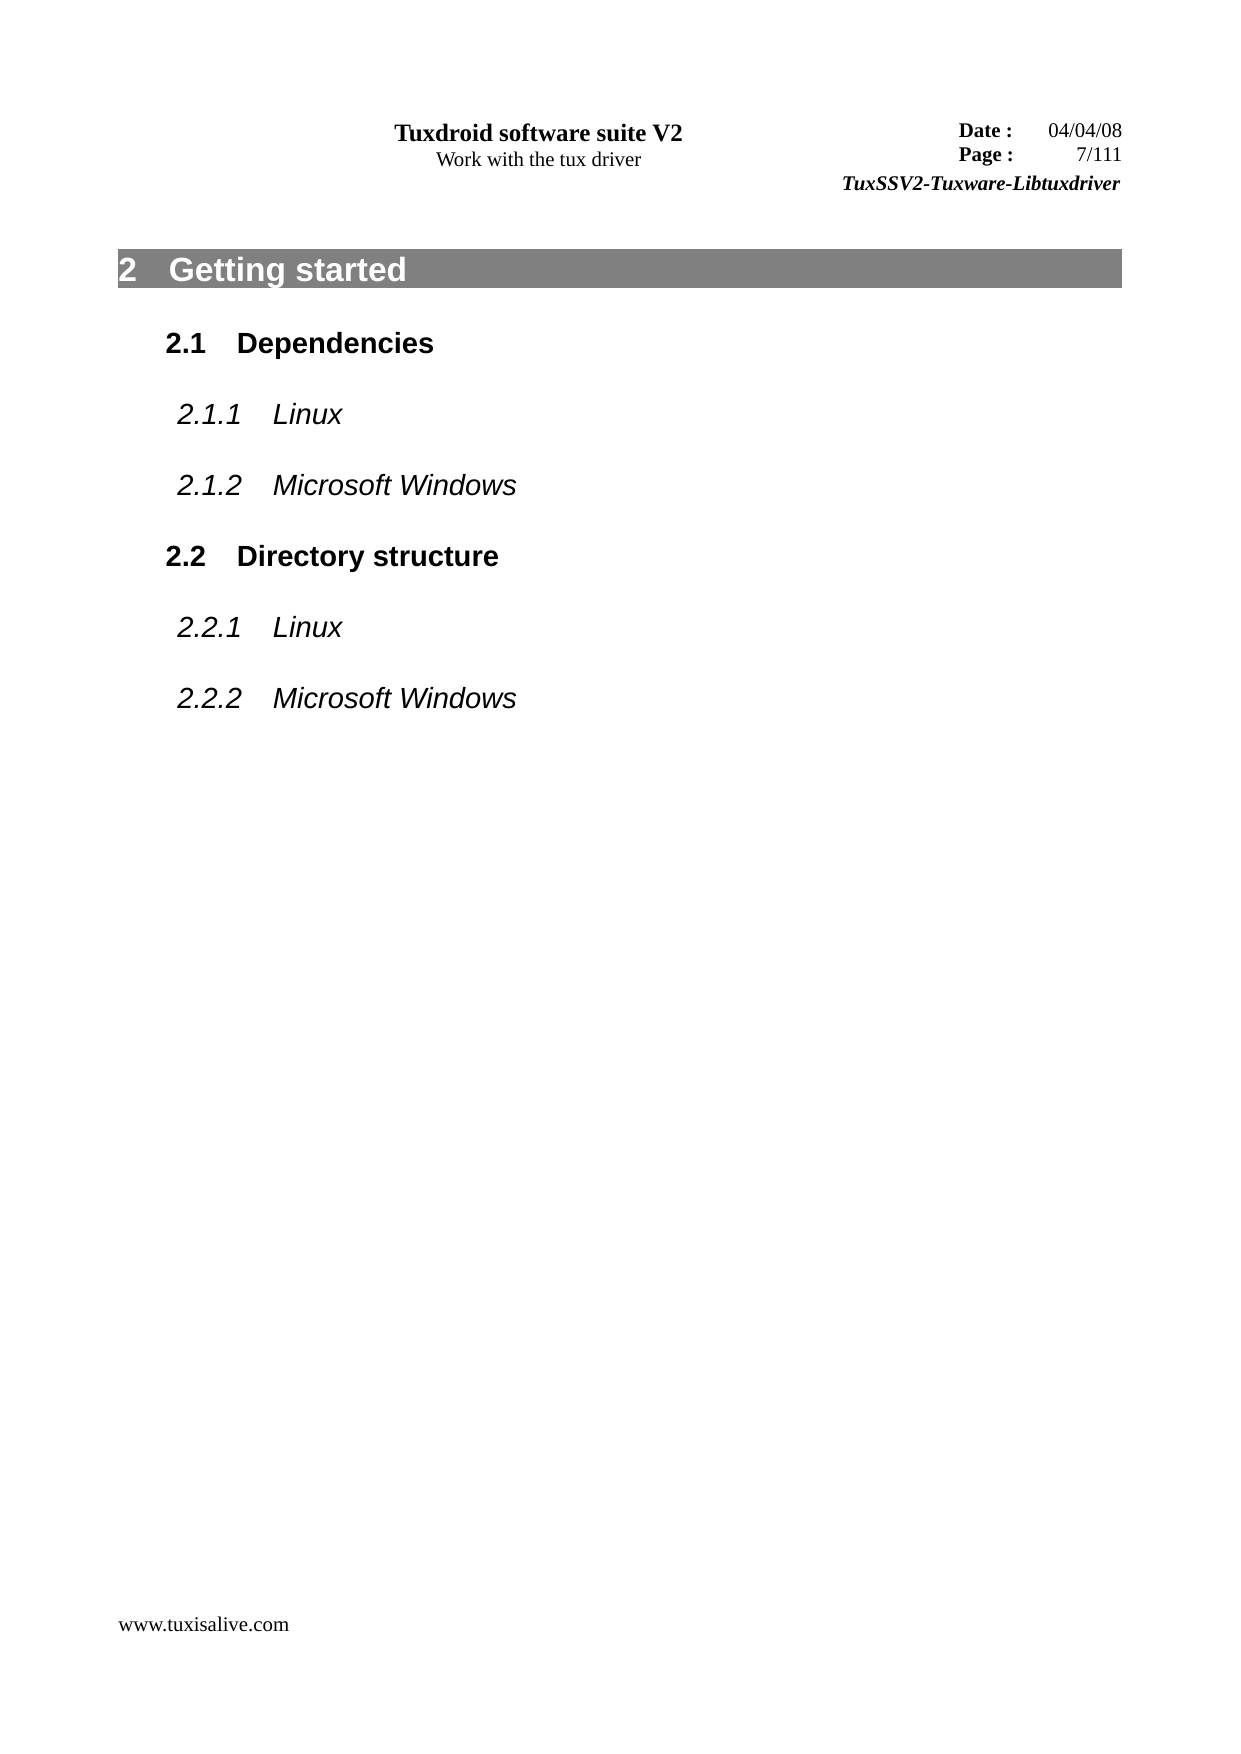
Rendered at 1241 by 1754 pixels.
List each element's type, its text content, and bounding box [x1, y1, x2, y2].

subtitle Linux [148, 397, 1122, 430]
subtitle Getting started [118, 249, 1122, 288]
subtitle Linux [148, 610, 1122, 643]
subtitle Microsoft Windows [148, 681, 1122, 714]
subtitle Dependencies [165, 326, 1122, 359]
subtitle Directory structure [165, 539, 1122, 572]
subtitle Microsoft Windows [148, 468, 1122, 501]
